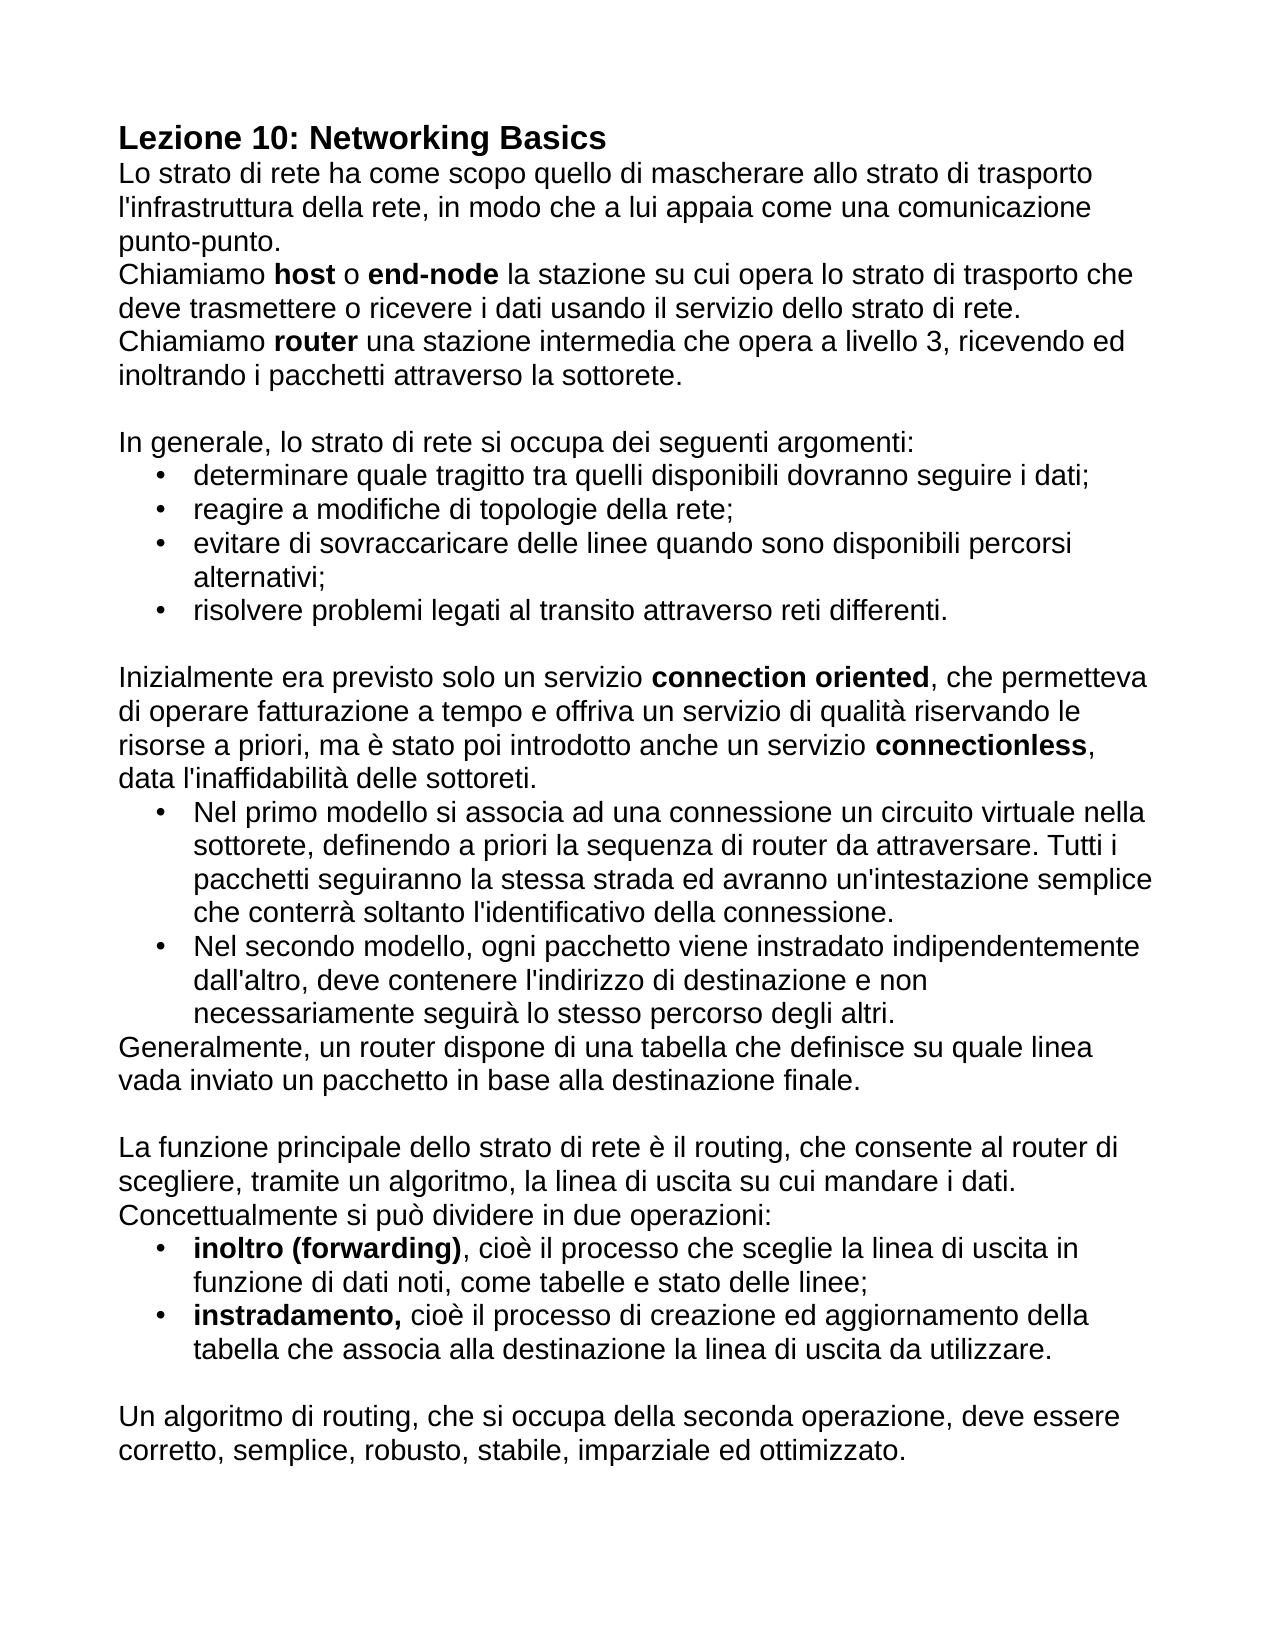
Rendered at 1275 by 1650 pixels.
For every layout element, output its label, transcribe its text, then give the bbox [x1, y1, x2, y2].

list risolvere problemi legati al transito attraverso reti differenti. [156, 593, 1157, 627]
list evitare di sovraccaricare delle linee quando sono disponibili percorsi alternativi; [156, 526, 1157, 593]
text Un algoritmo di routing, che si occupa della seconda operazione, deve essere corretto, semplice, robusto, stabile, imparziale ed ottimizzato. [118, 1399, 1157, 1466]
list inoltro (forwarding), cioè il processo che sceglie la linea di uscita in funzione di dati noti, come tabelle e stato delle linee; [156, 1231, 1157, 1298]
text La funzione principale dello strato di rete è il routing, che consente al router di scegliere, tramite un algoritmo, la linea di uscita su cui mandare i dati. Concettualmente si può dividere in due operazioni: [118, 1131, 1157, 1231]
list determinare quale tragitto tra quelli disponibili dovranno seguire i dati; [156, 458, 1157, 492]
text Lezione 10: Networking Basics [118, 118, 1157, 157]
list Nel primo modello si associa ad una connessione un circuito virtuale nella sottorete, definendo a priori la sequenza di router da attraversare. Tutti i pacchetti seguiranno la stessa strada ed avranno un'intestazione semplice che conterrà soltanto l'identificativo della connessione. [156, 795, 1157, 929]
text Lo strato di rete ha come scopo quello di mascherare allo strato di trasporto l'infrastruttura della rete, in modo che a lui appaia come una comunicazione punto-punto. [118, 157, 1157, 257]
text Generalmente, un router dispone di una tabella che definisce su quale linea vada inviato un pacchetto in base alla destinazione finale. [118, 1030, 1157, 1097]
list reagire a modifiche di topologie della rete; [156, 492, 1157, 526]
list instradamento, cioè il processo di creazione ed aggiornamento della tabella che associa alla destinazione la linea di uscita da utilizzare. [156, 1298, 1157, 1366]
text In generale, lo strato di rete si occupa dei seguenti argomenti: [118, 425, 1157, 458]
text Chiamiamo router una stazione intermedia che opera a livello 3, ricevendo ed inoltrando i pacchetti attraverso la sottorete. [118, 324, 1157, 391]
text Inizialmente era previsto solo un servizio connection oriented, che permetteva di operare fatturazione a tempo e offriva un servizio di qualità riservando le risorse a priori, ma è stato poi introdotto anche un servizio connectionless, data l'inaffidabilità delle sottoreti. [118, 661, 1157, 795]
list Nel secondo modello, ogni pacchetto viene instradato indipendentemente dall'altro, deve contenere l'indirizzo di destinazione e non necessariamente seguirà lo stesso percorso degli altri. [156, 929, 1157, 1030]
text Chiamiamo host o end-node la stazione su cui opera lo strato di trasporto che deve trasmettere o ricevere i dati usando il servizio dello strato di rete. [118, 257, 1157, 324]
